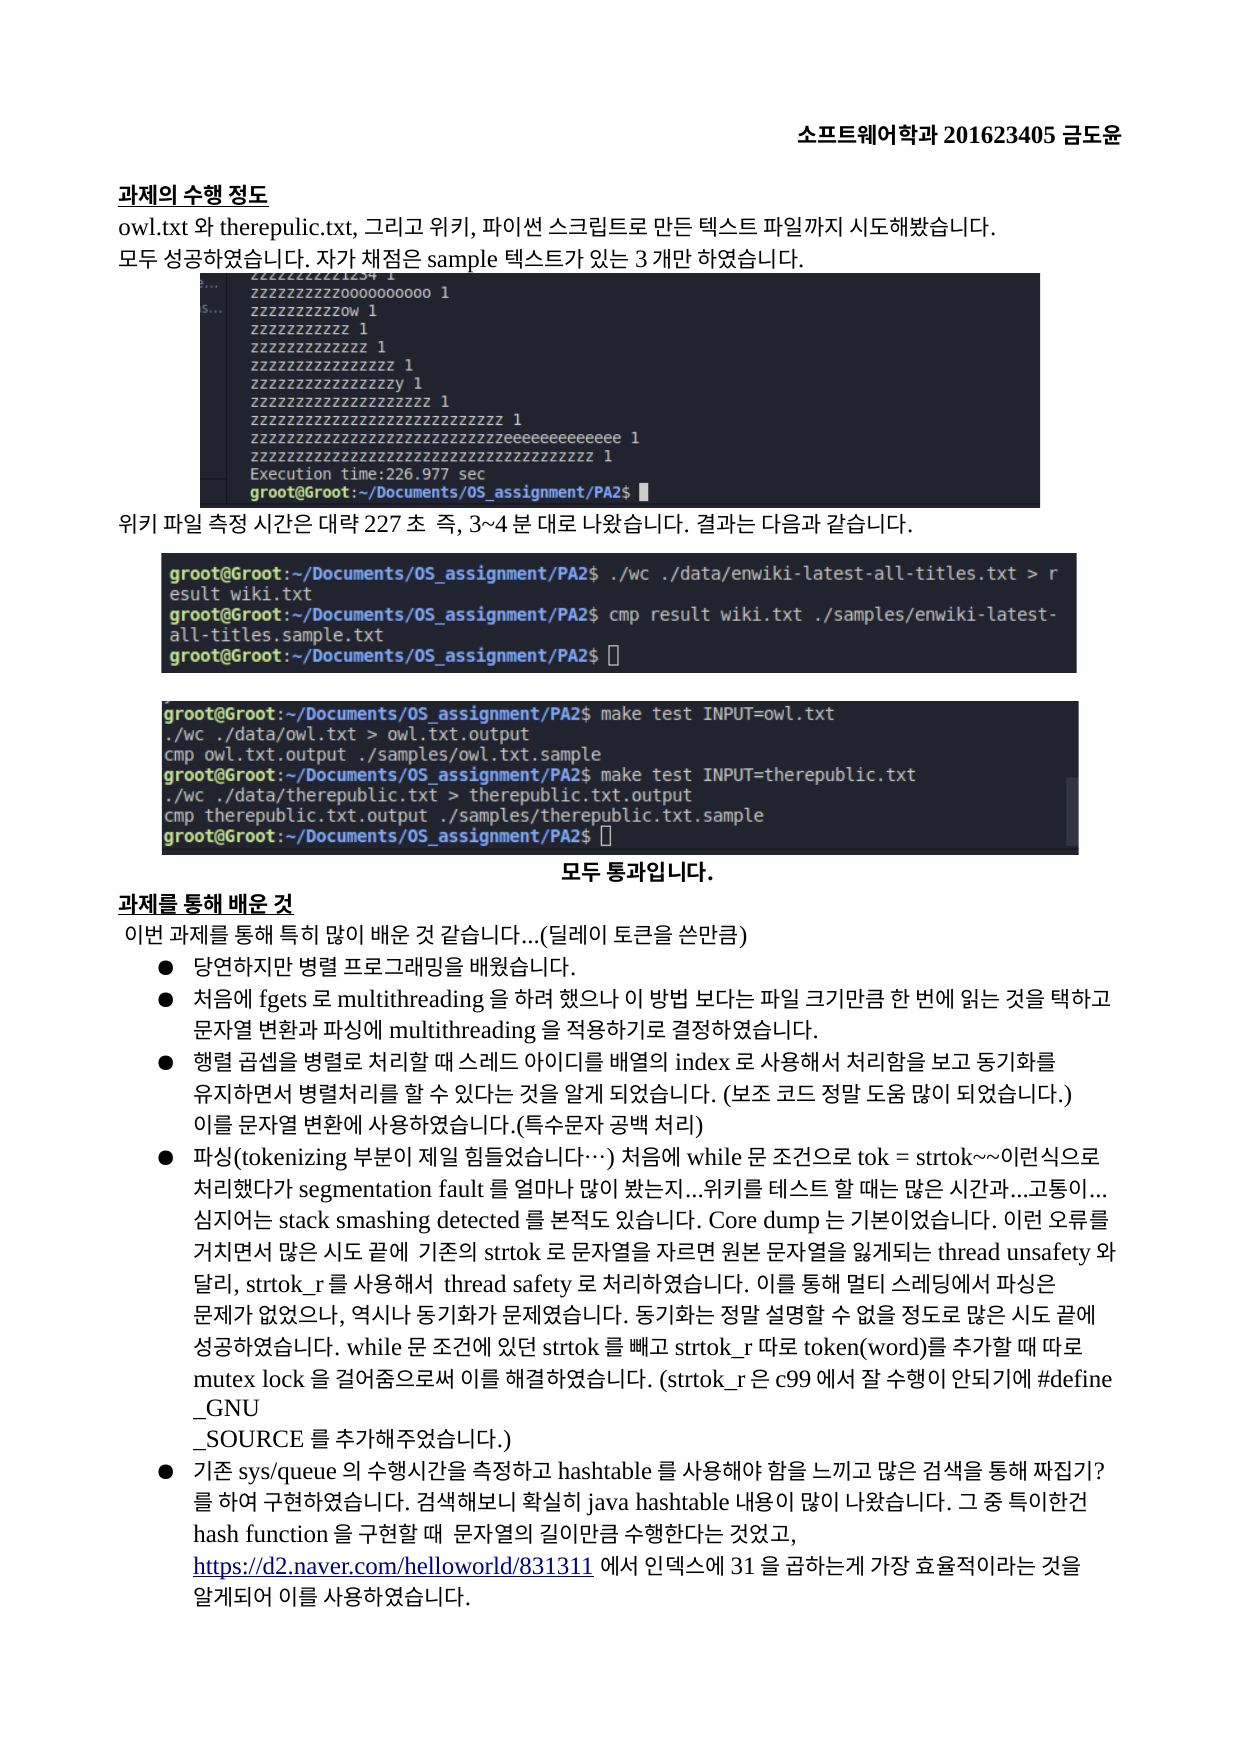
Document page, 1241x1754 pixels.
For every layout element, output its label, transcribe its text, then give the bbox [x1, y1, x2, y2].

list 기존 sys/queue의 수행시간을 측정하고 hashtable를 사용해야 함을 느끼고 많은 검색을 통해 짜집기?를 하여 구현하였습니다. 검색해보니 확실히 java hashtable내용이 많이 나왔습니다. 그 중 특이한건 hash function을 구현할 때 문자열의 길이만큼 수행한다는 것었고, https://d2.naver.com/helloworld/831311 에서 인덱스에 31을 곱하는게 가장 효율적이라는 것을 알게되어 이를 사용하였습니다. [156, 1454, 1122, 1612]
text 위키 파일 측정 시간은 대략 227초 즉, 3~4분 대로 나왔습니다. 결과는 다음과 같습니다. [118, 273, 1122, 539]
text 과제의 수행 정도 [118, 178, 1122, 210]
list 당연하지만 병렬 프로그래밍을 배웠습니다. [156, 950, 1122, 982]
picture [200, 273, 1041, 508]
picture [161, 553, 1077, 673]
picture [161, 701, 1079, 855]
text owl.txt 와 therepulic.txt, 그리고 위키, 파이썬 스크립트로 만든 텍스트 파일까지 시도해봤습니다. 모두 성공하였습니다. 자가 채점은 sample 텍스트가 있는 3개만 하였습니다. [118, 210, 1122, 273]
list 행렬 곱셉을 병렬로 처리할 때 스레드 아이디를 배열의 index로 사용해서 처리함을 보고 동기화를 유지하면서 병렬처리를 할 수 있다는 것을 알게 되었습니다. (보조 코드 정말 도움 많이 되었습니다.) 이를 문자열 변환에 사용하였습니다.(특수문자 공백 처리) [156, 1045, 1122, 1140]
text 과제를 통해 배운 것 [118, 887, 1122, 918]
list 파싱(tokenizing 부분이 제일 힘들었습니다…) 처음에 while문 조건으로 tok = strtok~~이런식으로 처리했다가 segmentation fault를 얼마나 많이 봤는지...위키를 테스트 할 때는 많은 시간과...고통이...심지어는 stack smashing detected를 본적도 있습니다. Core dump는 기본이었습니다. 이런 오류를 거치면서 많은 시도 끝에 기존의 strtok로 문자열을 자르면 원본 문자열을 잃게되는 thread unsafety와 달리, strtok_r를 사용해서 thread safety로 처리하였습니다. 이를 통해 멀티 스레딩에서 파싱은 문제가 없었으나, 역시나 동기화가 문제였습니다. 동기화는 정말 설명할 수 없을 정도로 많은 시도 끝에 성공하였습니다. while문 조건에 있던 strtok를 빼고 strtok_r 따로 token(word)를 추가할 때 따로 mutex lock을 걸어줌으로써 이를 해결하였습니다. (strtok_r은 c99에서 잘 수행이 안되기에 #define _GNU [156, 1140, 1122, 1422]
list 처음에 fgets로 multithreading을 하려 했으나 이 방법 보다는 파일 크기만큼 한 번에 읽는 것을 택하고 문자열 변환과 파싱에 multithreading을 적용하기로 결정하였습니다. [156, 982, 1122, 1045]
list _SOURCE 를 추가해주었습니다.) [156, 1422, 1122, 1454]
text 모두 통과입니다. [118, 701, 1122, 887]
text 소프트웨어학과 201623405 금도윤 [118, 118, 1122, 150]
text 이번 과제를 통해 특히 많이 배운 것 같습니다...(딜레이 토큰을 쓴만큼) [118, 918, 1122, 950]
